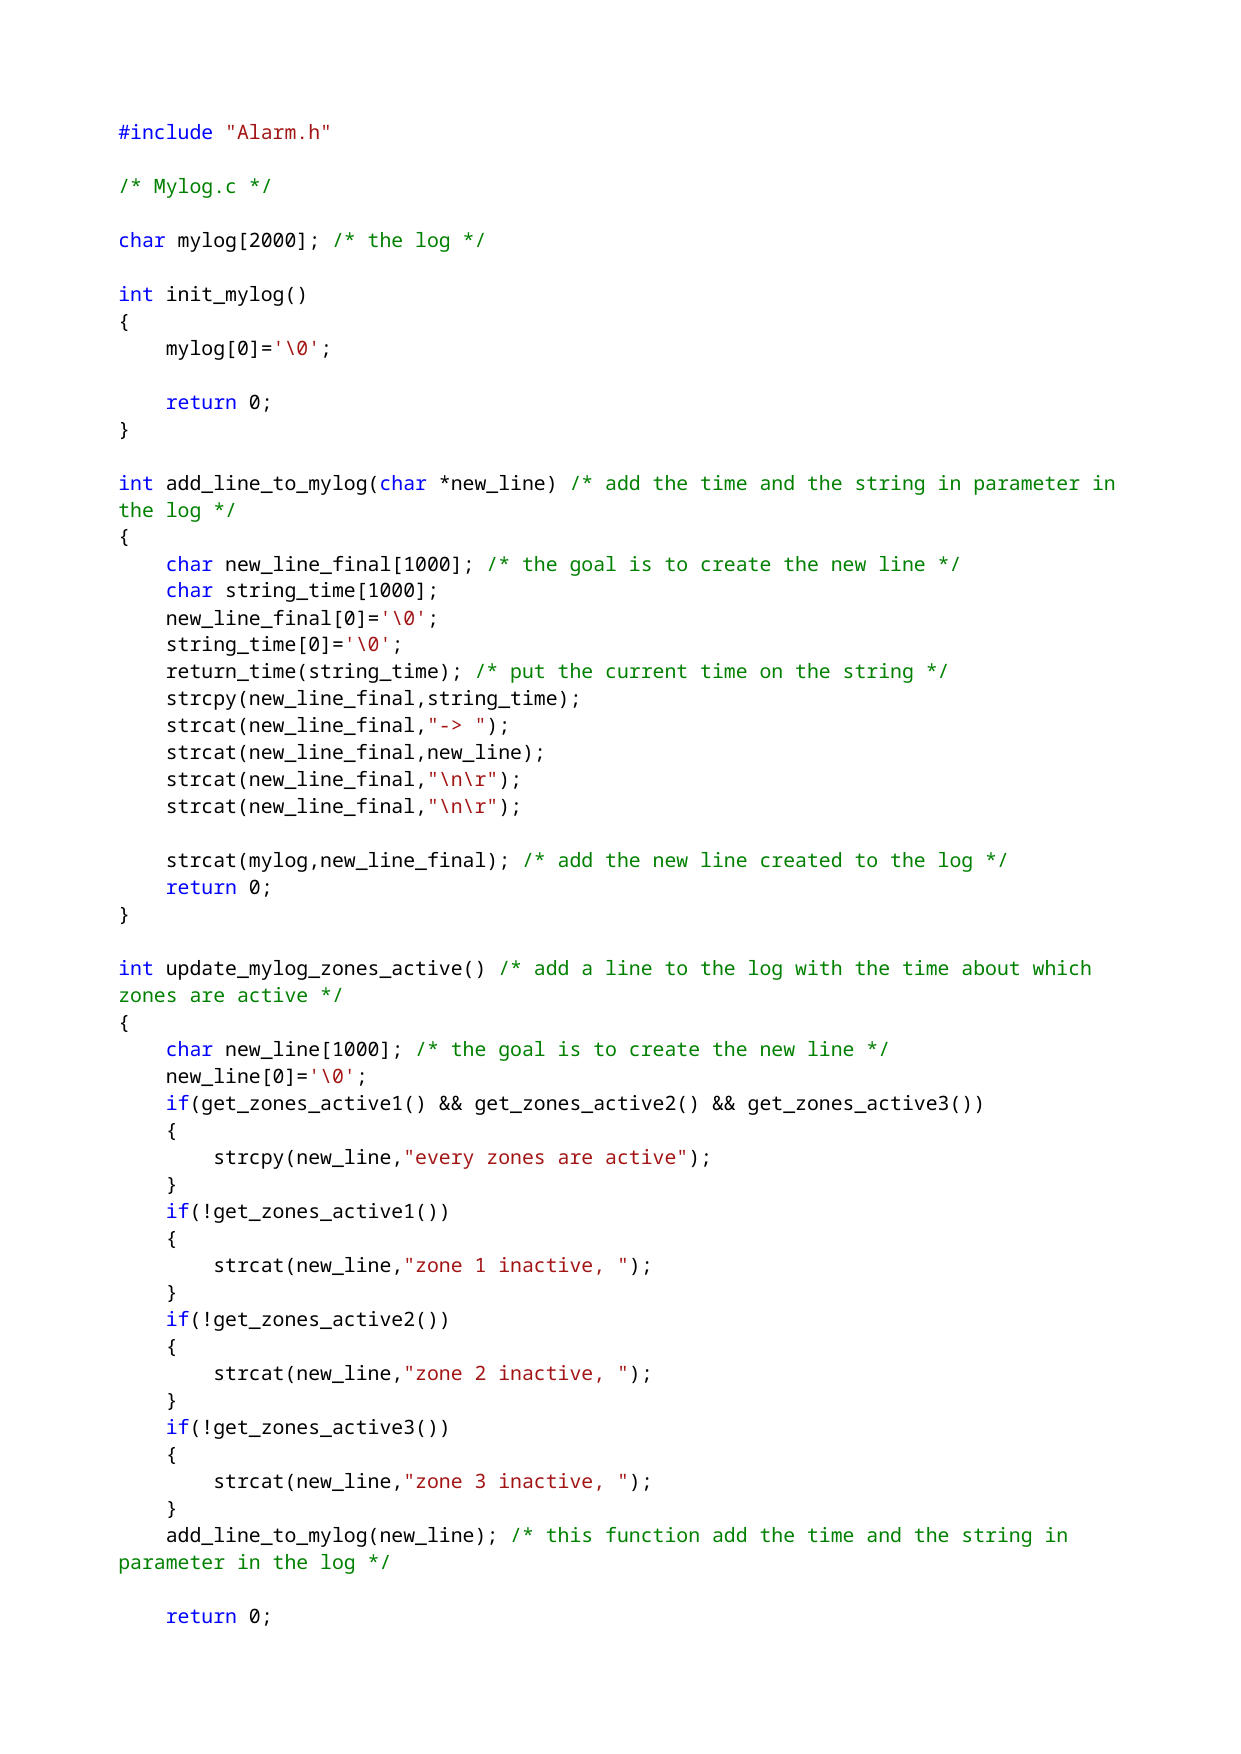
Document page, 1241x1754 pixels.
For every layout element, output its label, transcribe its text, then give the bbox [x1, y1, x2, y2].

text if(!get_zones_active1()) [118, 1197, 1122, 1224]
text strcat(new_line_final,"\n\r"); [118, 766, 1122, 793]
text strcat(new_line_final,"\n\r"); [118, 793, 1122, 819]
text { [118, 1116, 1122, 1143]
text #include "Alarm.h" [118, 118, 1122, 145]
text { [118, 523, 1122, 550]
text strcat(mylog,new_line_final); /* add the new line created to the log */ [118, 847, 1122, 873]
text char new_line_final[1000]; /* the goal is to create the new line */ [118, 550, 1122, 577]
text } [118, 1386, 1122, 1413]
text strcat(new_line,"zone 1 inactive, "); [118, 1251, 1122, 1278]
text /* Mylog.c */ [118, 172, 1122, 199]
text char new_line[1000]; /* the goal is to create the new line */ [118, 1035, 1122, 1062]
text strcat(new_line_final,new_line); [118, 739, 1122, 766]
text int add_line_to_mylog(char *new_line) /* add the time and the string in parameter in the log */ [118, 469, 1122, 523]
text int update_mylog_zones_active() /* add a line to the log with the time about which zones are active */ [118, 954, 1122, 1008]
text return 0; [118, 388, 1122, 415]
text if(get_zones_active1() && get_zones_active2() && get_zones_active3()) [118, 1089, 1122, 1116]
text strcat(new_line,"zone 3 inactive, "); [118, 1467, 1122, 1494]
text new_line_final[0]='\0'; [118, 604, 1122, 631]
text add_line_to_mylog(new_line); /* this function add the time and the string in parameter in the log */ [118, 1521, 1122, 1575]
text int init_mylog() [118, 280, 1122, 307]
text strcat(new_line_final,"-> "); [118, 712, 1122, 739]
text { [118, 1224, 1122, 1251]
text { [118, 307, 1122, 334]
text char string_time[1000]; [118, 577, 1122, 604]
text { [118, 1332, 1122, 1359]
text return 0; [118, 1602, 1122, 1629]
text } [118, 901, 1122, 927]
text if(!get_zones_active3()) [118, 1413, 1122, 1440]
text string_time[0]='\0'; [118, 631, 1122, 658]
text { [118, 1008, 1122, 1035]
text char mylog[2000]; /* the log */ [118, 226, 1122, 253]
text if(!get_zones_active2()) [118, 1305, 1122, 1332]
text return 0; [118, 873, 1122, 901]
text return_time(string_time); /* put the current time on the string */ [118, 658, 1122, 685]
text { [118, 1440, 1122, 1467]
text strcpy(new_line,"every zones are active"); [118, 1143, 1122, 1170]
text new_line[0]='\0'; [118, 1062, 1122, 1089]
text } [118, 415, 1122, 442]
text strcpy(new_line_final,string_time); [118, 685, 1122, 712]
text } [118, 1494, 1122, 1521]
text strcat(new_line,"zone 2 inactive, "); [118, 1359, 1122, 1386]
text } [118, 1278, 1122, 1305]
text mylog[0]='\0'; [118, 334, 1122, 361]
text } [118, 1170, 1122, 1197]
